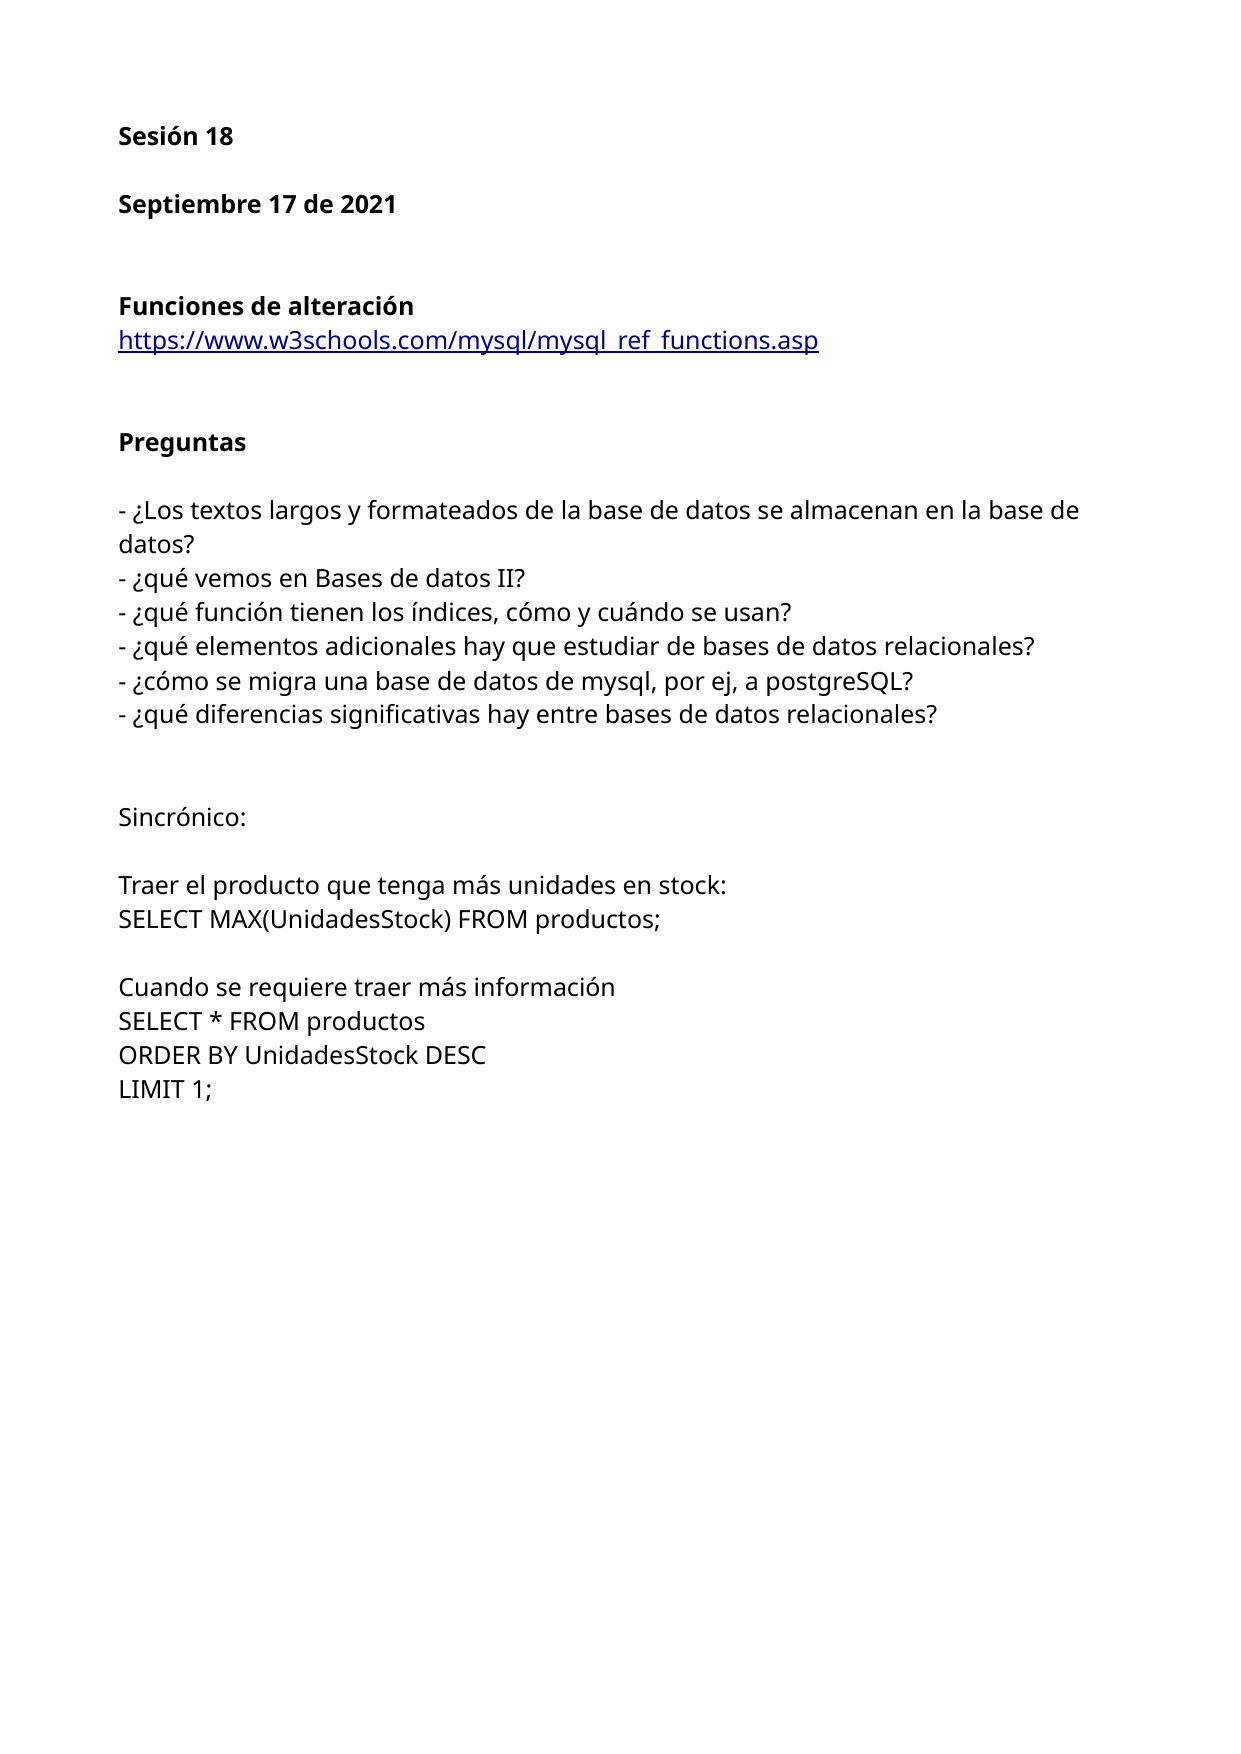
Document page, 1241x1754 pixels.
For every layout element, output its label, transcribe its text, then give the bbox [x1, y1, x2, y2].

text Sincrónico: [118, 799, 1122, 833]
text ORDER BY UnidadesStock DESC [118, 1038, 1122, 1072]
text - ¿Los textos largos y formateados de la base de datos se almacenan en la base de datos? [118, 493, 1122, 561]
text - ¿cómo se migra una base de datos de mysql, por ej, a postgreSQL? [118, 663, 1122, 697]
text - ¿qué función tienen los índices, cómo y cuándo se usan? [118, 595, 1122, 629]
text SELECT MAX(UnidadesStock) FROM productos; [118, 902, 1122, 936]
text https://www.w3schools.com/mysql/mysql_ref_functions.asp [118, 322, 1122, 357]
text - ¿qué vemos en Bases de datos II? [118, 561, 1122, 595]
text Traer el producto que tenga más unidades en stock: [118, 867, 1122, 902]
text LIMIT 1; [118, 1072, 1122, 1106]
text Septiembre 17 de 2021 [118, 186, 1122, 220]
text SELECT * FROM productos [118, 1004, 1122, 1038]
text Funciones de alteración [118, 288, 1122, 322]
text Sesión 18 [118, 118, 1122, 152]
text - ¿qué elementos adicionales hay que estudiar de bases de datos relacionales? [118, 629, 1122, 663]
text - ¿qué diferencias significativas hay entre bases de datos relacionales? [118, 697, 1122, 731]
text Preguntas [118, 425, 1122, 459]
text Cuando se requiere traer más información [118, 970, 1122, 1004]
